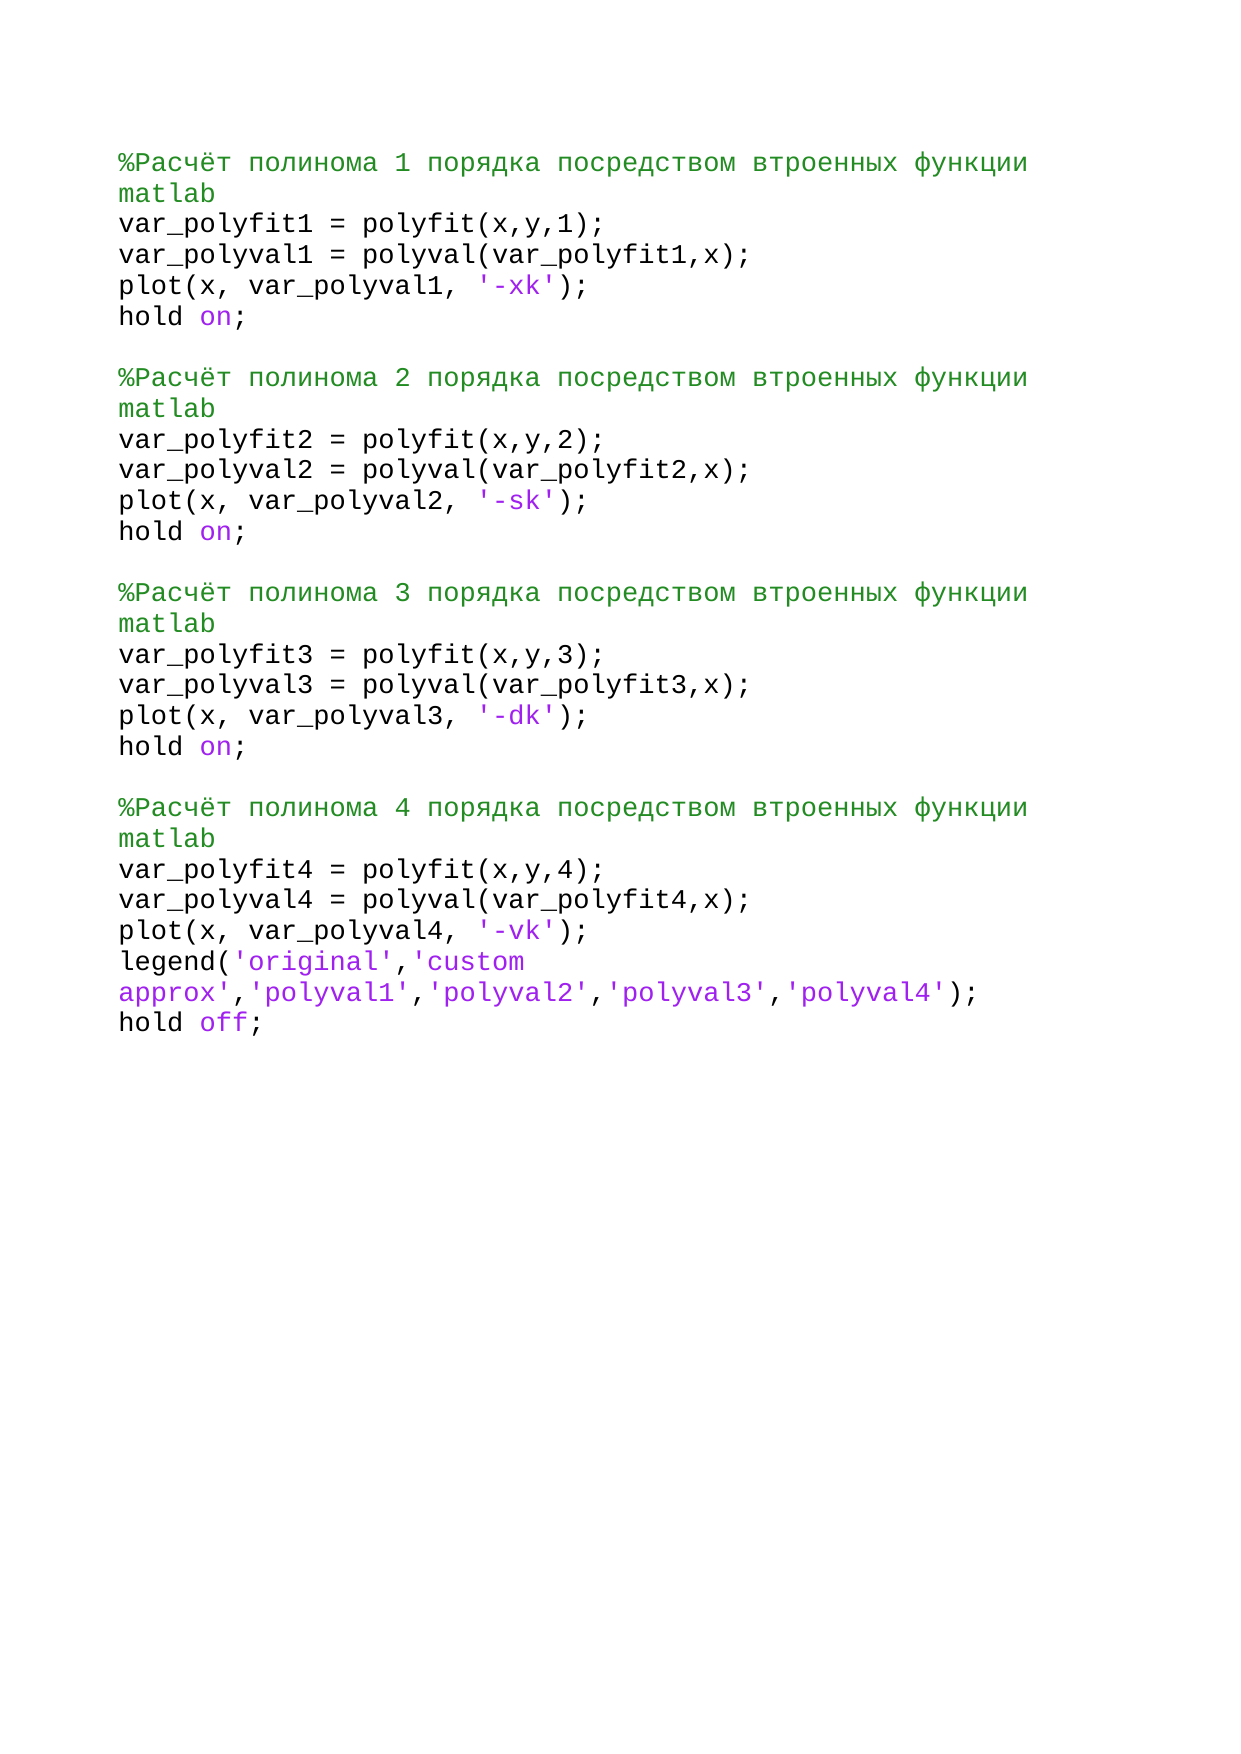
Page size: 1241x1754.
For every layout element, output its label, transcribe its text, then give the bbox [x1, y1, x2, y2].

text plot(x, var_polyval2, '-sk'); [118, 487, 1122, 518]
text var_polyval4 = polyval(var_polyfit4,x); [118, 886, 1122, 917]
text var_polyval2 = polyval(var_polyfit2,x); [118, 456, 1122, 487]
text plot(x, var_polyval1, '-xk'); [118, 272, 1122, 302]
text legend('original','custom approx','polyval1','polyval2','polyval3','polyval4'); [118, 948, 1122, 1009]
text %Расчёт полинома 2 порядка посредством втроенных функции matlab [118, 364, 1122, 425]
text %Расчёт полинома 1 порядка посредством втроенных функции matlab [118, 149, 1122, 210]
text plot(x, var_polyval4, '-vk'); [118, 917, 1122, 948]
text var_polyfit4 = polyfit(x,y,4); [118, 856, 1122, 886]
text var_polyval3 = polyval(var_polyfit3,x); [118, 671, 1122, 702]
text var_polyfit2 = polyfit(x,y,2); [118, 425, 1122, 456]
text %Расчёт полинома 4 порядка посредством втроенных функции matlab [118, 794, 1122, 856]
text var_polyval1 = polyval(var_polyfit1,x); [118, 241, 1122, 272]
text var_polyfit1 = polyfit(x,y,1); [118, 210, 1122, 241]
text plot(x, var_polyval3, '-dk'); [118, 702, 1122, 733]
text %Расчёт полинома 3 порядка посредством втроенных функции matlab [118, 579, 1122, 641]
text var_polyfit3 = polyfit(x,y,3); [118, 641, 1122, 671]
text hold off; [118, 1009, 1122, 1040]
text hold on; [118, 518, 1122, 548]
text hold on; [118, 302, 1122, 333]
text hold on; [118, 733, 1122, 763]
